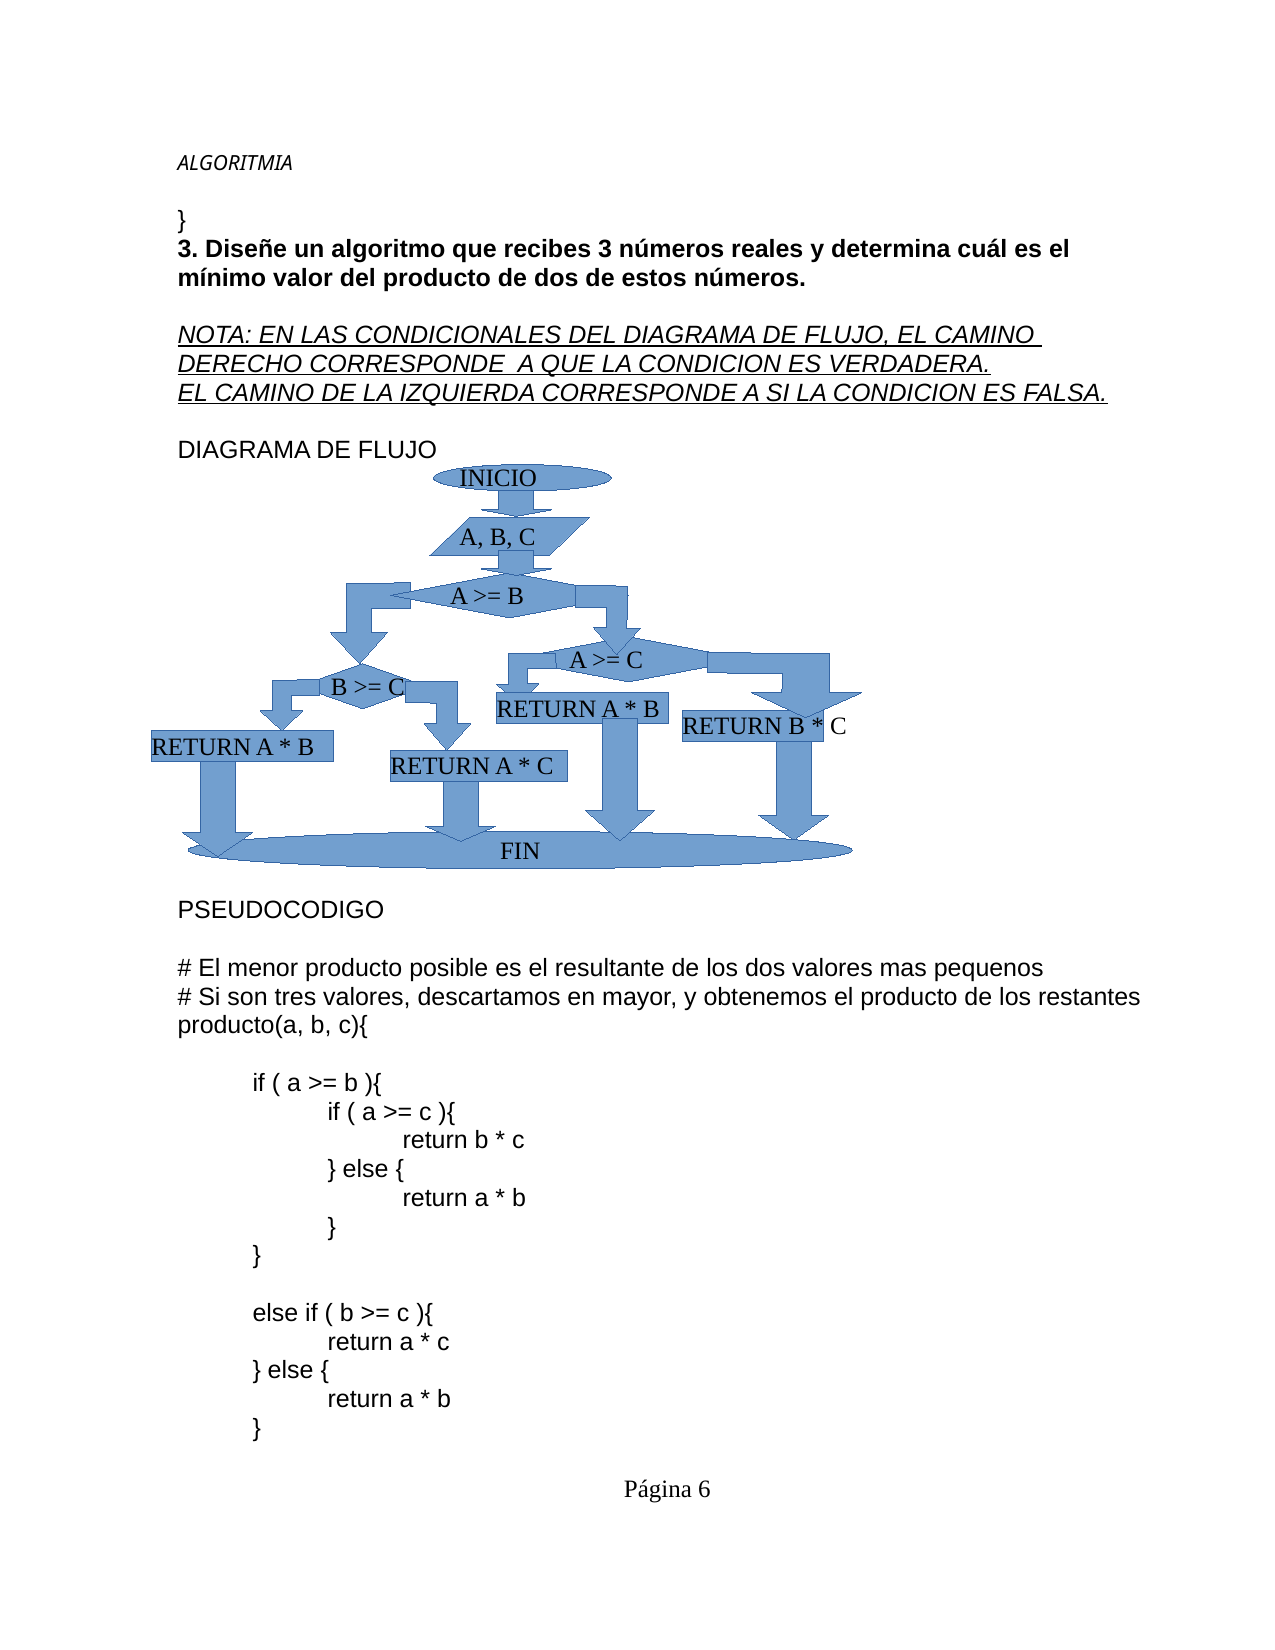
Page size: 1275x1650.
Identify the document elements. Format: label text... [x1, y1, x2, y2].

text DIAGRAMA DE FLUJO [177, 436, 1157, 464]
text if ( a >= b ){ [177, 1068, 1157, 1097]
text 3. Diseñe un algoritmo que recibes 3 números reales y determina cuál es el mínimo valor del producto de dos de estos números. [177, 234, 1157, 292]
text NOTA: EN LAS CONDICIONALES DEL DIAGRAMA DE FLUJO, EL CAMINO DERECHO CORRESPONDE A QUE LA CONDICION ES VERDADERA. [177, 321, 1157, 378]
text if ( a >= c ){ [177, 1097, 1157, 1126]
text producto(a, b, c){ [177, 1011, 1157, 1039]
text return a * c [177, 1327, 1157, 1356]
text } else { [177, 1356, 1157, 1384]
text return a * b [177, 1183, 1157, 1212]
text } [177, 206, 1157, 234]
text return a * b [177, 1384, 1157, 1413]
text EL CAMINO DE LA IZQUIERDA CORRESPONDE A SI LA CONDICION ES FALSA. [177, 378, 1157, 407]
text # Si son tres valores, descartamos en mayor, y obtenemos el producto de los restantes [177, 982, 1157, 1011]
text } [177, 1413, 1157, 1442]
text # El menor producto posible es el resultante de los dos valores mas pequenos [177, 953, 1157, 982]
text else if ( b >= c ){ [177, 1298, 1157, 1327]
text } [177, 1212, 1157, 1241]
text } [177, 1241, 1157, 1269]
text return b * c [177, 1126, 1157, 1154]
text PSEUDOCODIGO [177, 896, 1157, 924]
text } else { [177, 1154, 1157, 1183]
